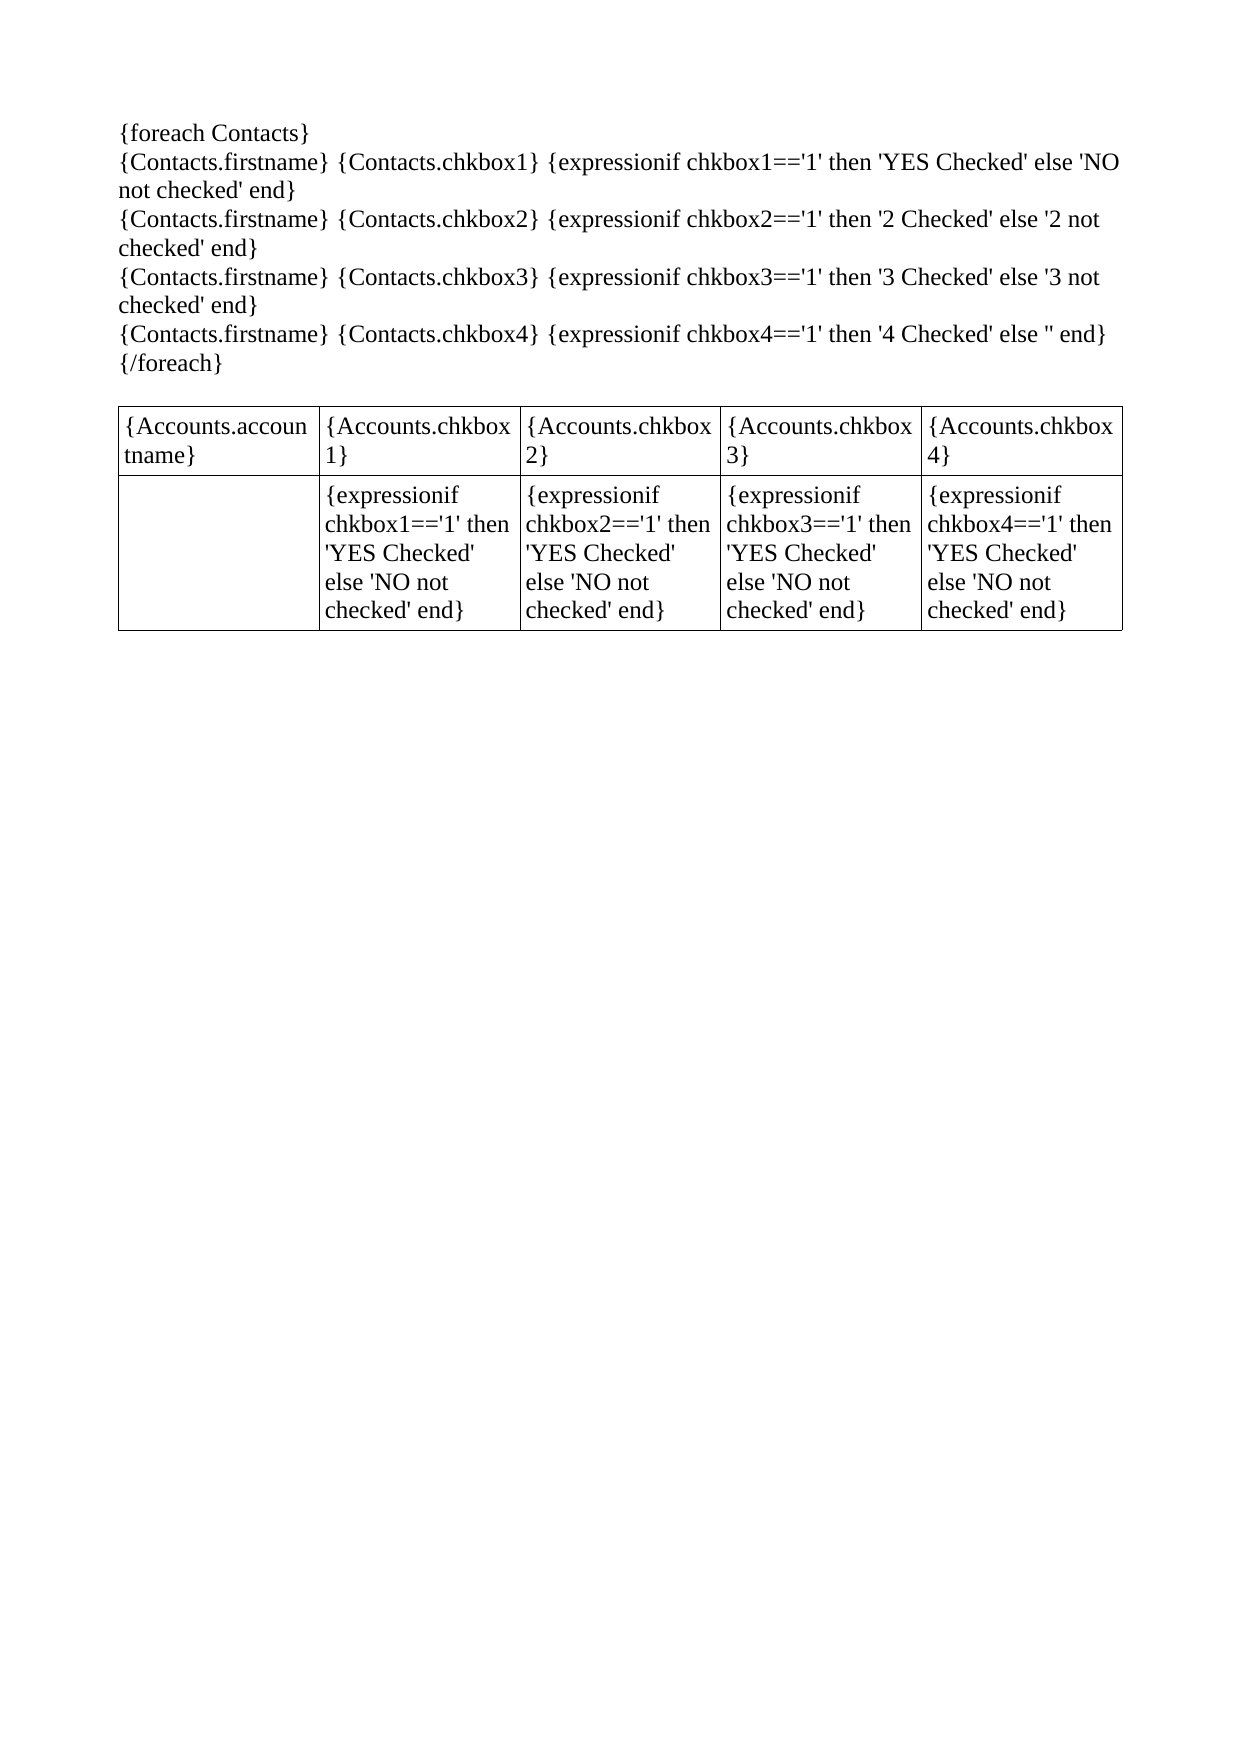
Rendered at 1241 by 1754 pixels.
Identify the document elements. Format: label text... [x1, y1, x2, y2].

table_header {Accounts.chkbox1} [320, 407, 520, 475]
text {/foreach} [118, 348, 1122, 377]
table_header {Accounts.accountname} [119, 407, 319, 475]
table_cell {expressionif chkbox1=='1' then 'YES Checked' else 'NO not checked' end} [320, 476, 520, 630]
text {Contacts.firstname} {Contacts.chkbox1} {expressionif chkbox1=='1' then 'YES Checked' else 'NO not checked' end} [118, 147, 1122, 204]
table_header {Accounts.chkbox4} [922, 407, 1122, 475]
text {Contacts.firstname} {Contacts.chkbox4} {expressionif chkbox4=='1' then '4 Checked' else '' end} [118, 319, 1122, 348]
table_header {Accounts.chkbox3} [721, 407, 921, 475]
table_cell [119, 476, 319, 630]
table_cell {expressionif chkbox4=='1' then 'YES Checked' else 'NO not checked' end} [922, 476, 1122, 630]
text {Contacts.firstname} {Contacts.chkbox2} {expressionif chkbox2=='1' then '2 Checked' else '2 not checked' end} [118, 204, 1122, 262]
text {foreach Contacts} [118, 118, 1122, 147]
text {Contacts.firstname} {Contacts.chkbox3} {expressionif chkbox3=='1' then '3 Checked' else '3 not checked' end} [118, 262, 1122, 319]
table_cell {expressionif chkbox3=='1' then 'YES Checked' else 'NO not checked' end} [721, 476, 921, 630]
table_header {Accounts.chkbox2} [521, 407, 720, 475]
table_cell {expressionif chkbox2=='1' then 'YES Checked' else 'NO not checked' end} [521, 476, 720, 630]
